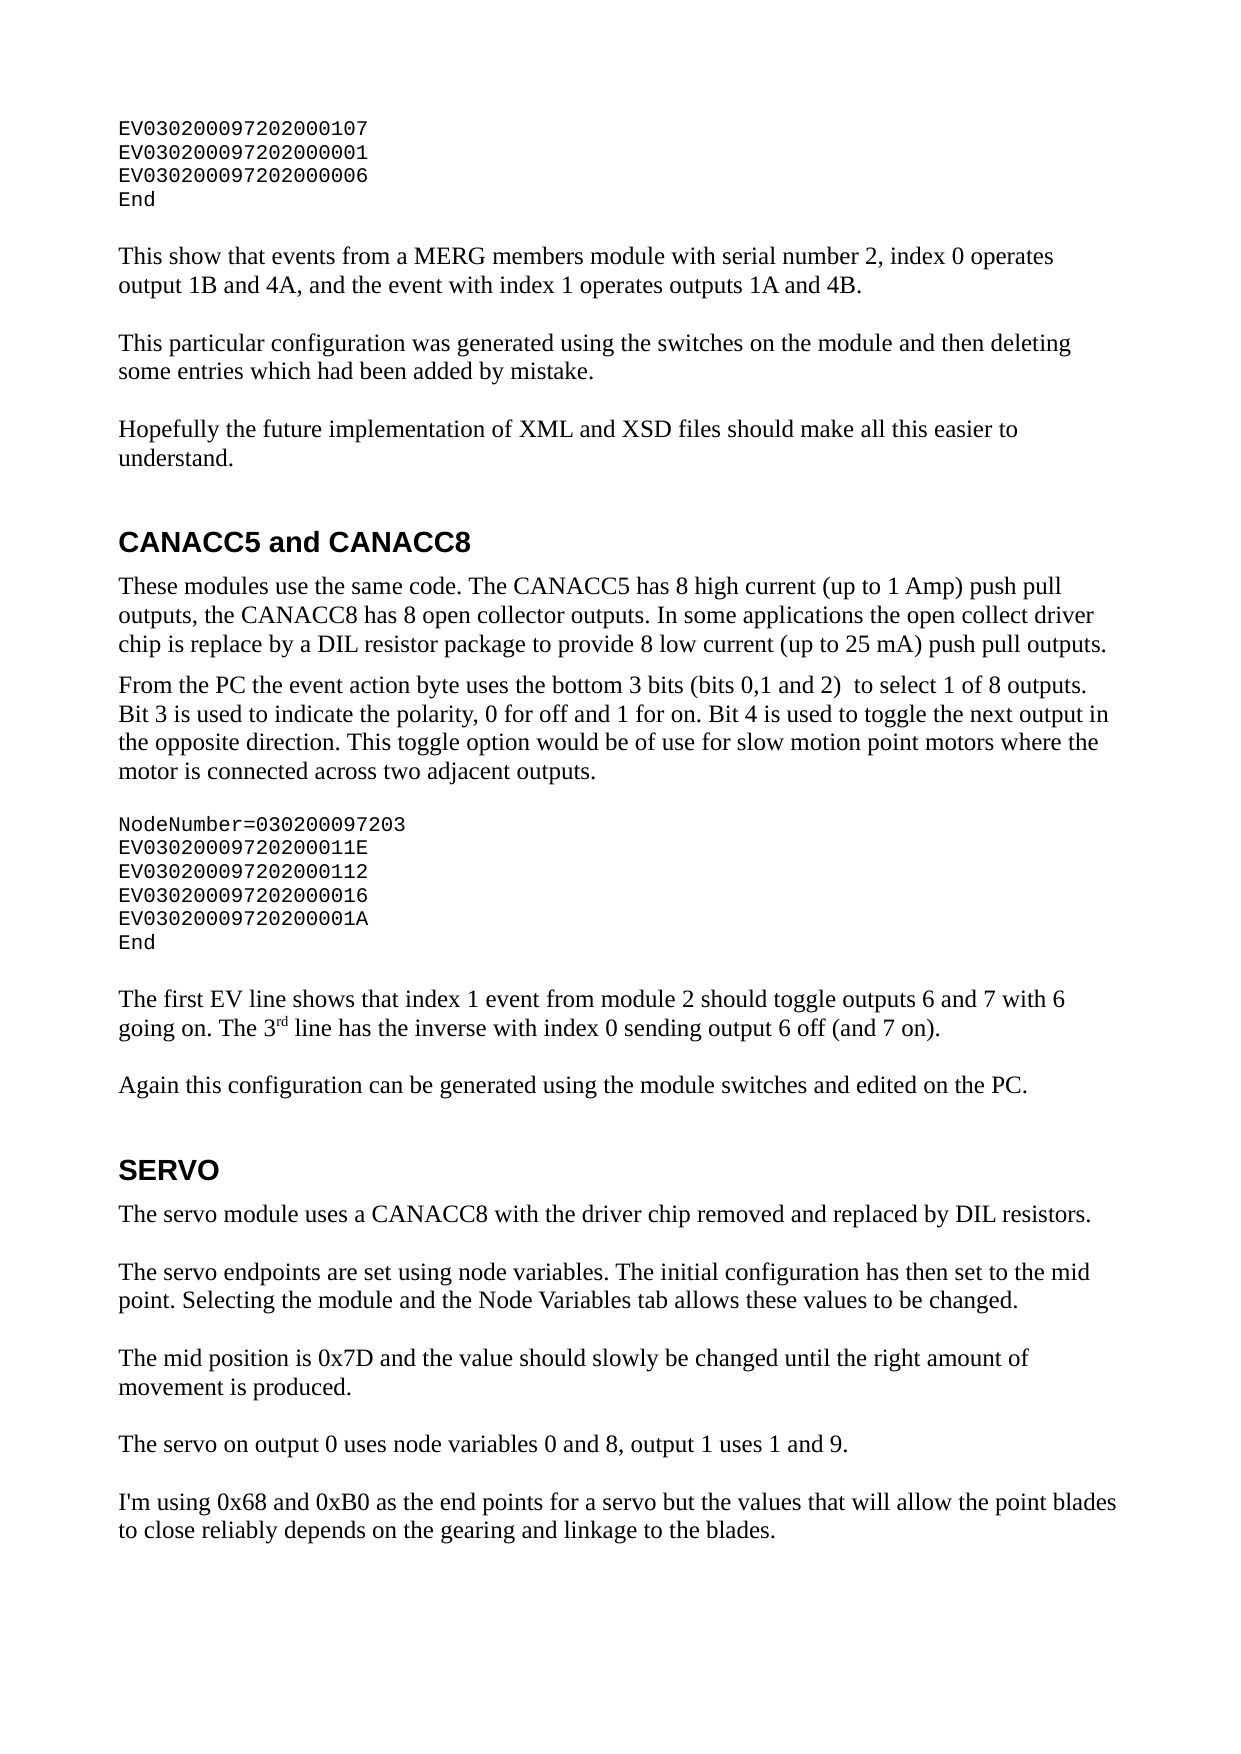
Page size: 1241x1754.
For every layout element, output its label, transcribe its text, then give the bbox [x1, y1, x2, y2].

text EV030200097202000001 [118, 142, 1122, 165]
text Again this configuration can be generated using the module switches and edited on the PC. [118, 1071, 1122, 1099]
text End [118, 932, 1122, 956]
text The servo module uses a CANACC8 with the driver chip removed and replaced by DIL resistors. [118, 1199, 1122, 1228]
text The first EV line shows that index 1 event from module 2 should toggle outputs 6 and 7 with 6 going on. The 3rd line has the inverse with index 0 sending output 6 off (and 7 on). [118, 984, 1122, 1042]
text EV030200097202000006 [118, 165, 1122, 189]
text I'm using 0x68 and 0xB0 as the end points for a servo but the values that will allow the point blades to close reliably depends on the gearing and linkage to the blades. [118, 1487, 1122, 1544]
text The servo on output 0 uses node variables 0 and 8, output 1 uses 1 and 9. [118, 1429, 1122, 1458]
subtitle CANACC5 and CANACC8 [118, 525, 1122, 559]
text End [118, 189, 1122, 213]
text This particular configuration was generated using the switches on the module and then deleting some entries which had been added by mistake. [118, 328, 1122, 385]
text Hopefully the future implementation of XML and XSD files should make all this easier to understand. [118, 414, 1122, 471]
text This show that events from a MERG members module with serial number 2, index 0 operates output 1B and 4A, and the event with index 1 operates outputs 1A and 4B. [118, 241, 1122, 299]
text From the PC the event action byte uses the bottom 3 bits (bits 0,1 and 2) to select 1 of 8 outputs. Bit 3 is used to indicate the polarity, 0 for off and 1 for on. Bit 4 is used to toggle the next output in the opposite direction. This toggle option would be of use for slow motion point motors where the motor is connected across two adjacent outputs. [118, 670, 1122, 785]
text EV030200097202000107 [118, 118, 1122, 142]
text The mid position is 0x7D and the value should slowly be changed until the right amount of movement is produced. [118, 1343, 1122, 1400]
text EV03020009720200001A [118, 908, 1122, 932]
text EV030200097202000016 [118, 885, 1122, 908]
subtitle SERVO [118, 1153, 1122, 1187]
text The servo endpoints are set using node variables. The initial configuration has then set to the mid point. Selecting the module and the Node Variables tab allows these values to be changed. [118, 1257, 1122, 1314]
text EV030200097202000112 [118, 861, 1122, 885]
text These modules use the same code. The CANACC5 has 8 high current (up to 1 Amp) push pull outputs, the CANACC8 has 8 open collector outputs. In some applications the open collect driver chip is replace by a DIL resistor package to provide 8 low current (up to 25 mA) push pull outputs. [118, 571, 1122, 657]
text EV03020009720200011E [118, 837, 1122, 861]
text NodeNumber=030200097203 [118, 814, 1122, 837]
